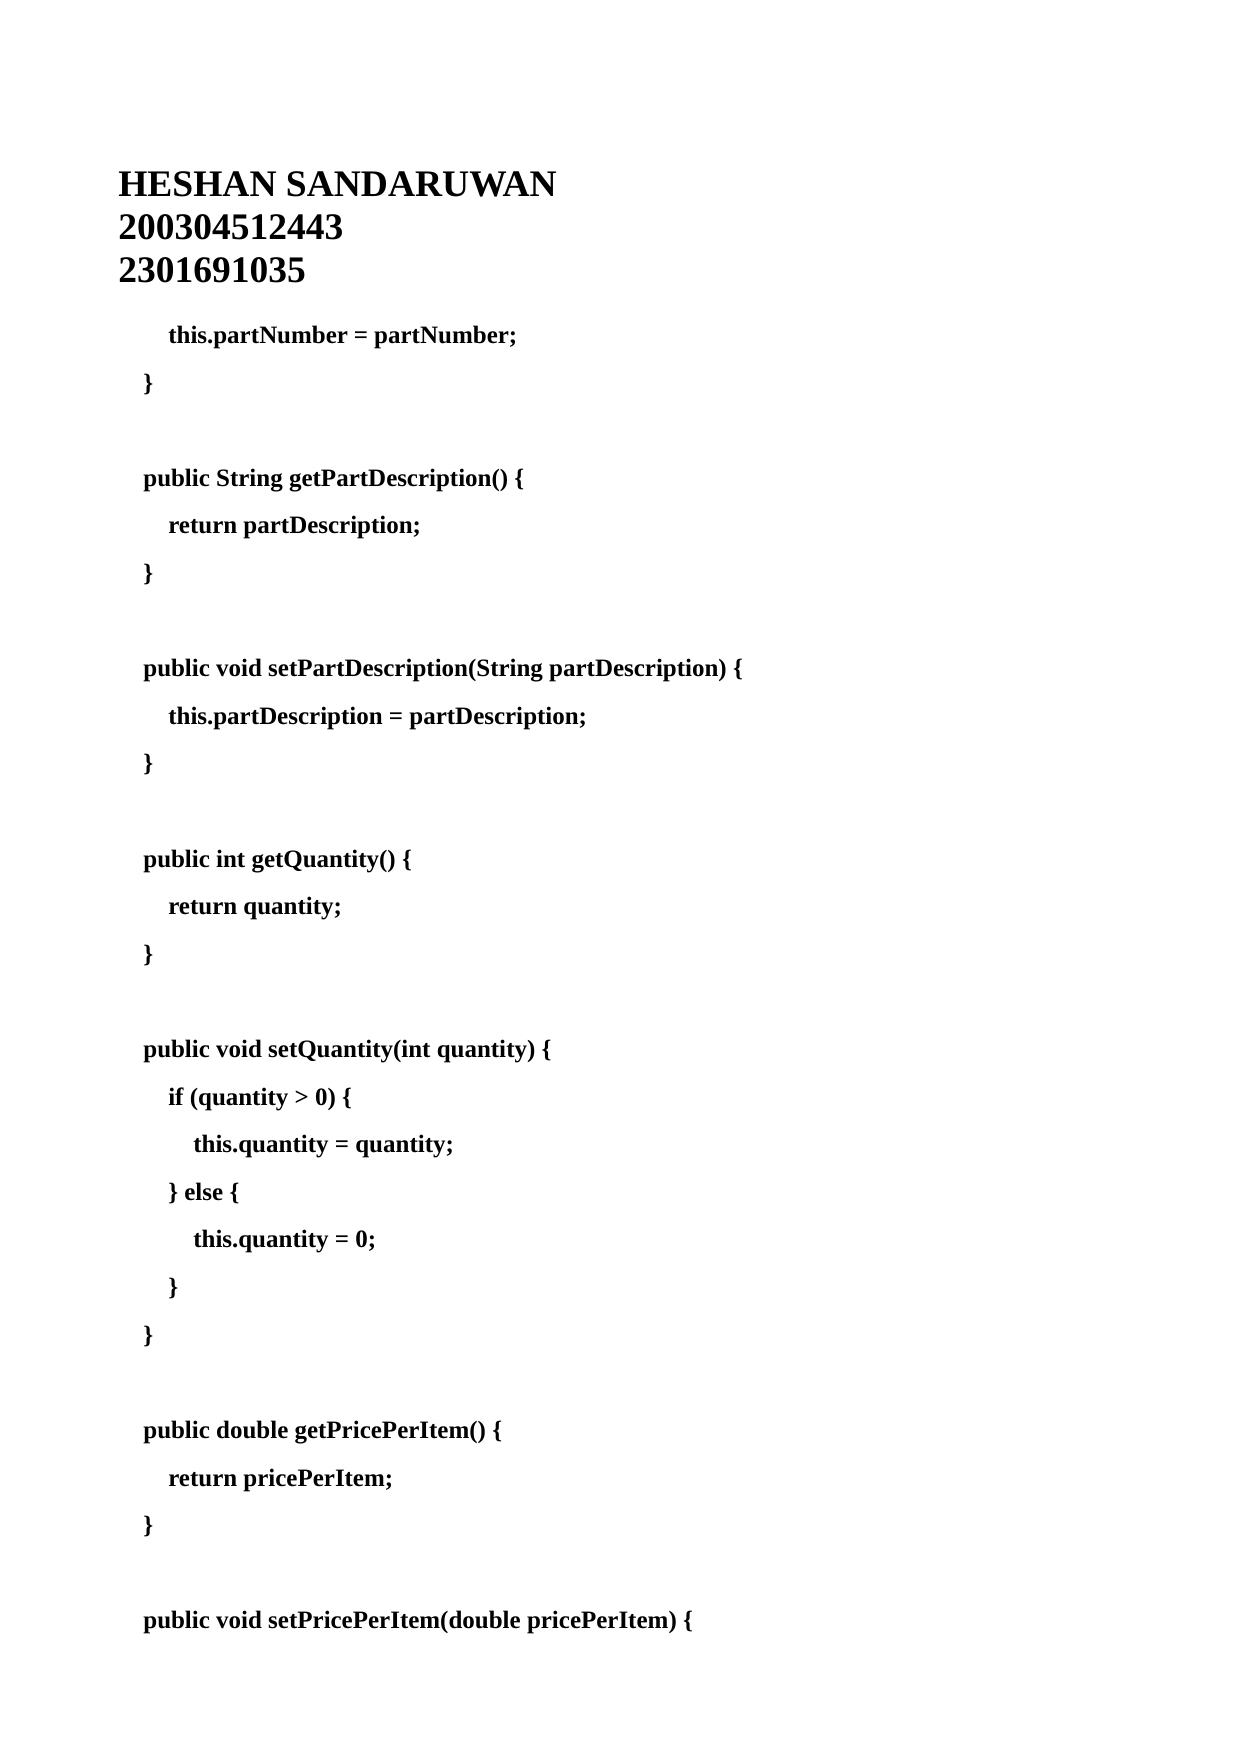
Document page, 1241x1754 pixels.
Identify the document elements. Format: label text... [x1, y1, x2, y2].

text return quantity; [118, 891, 1122, 920]
text this.quantity = 0; [118, 1224, 1122, 1253]
text } [118, 1272, 1122, 1301]
text if (quantity > 0) { [118, 1082, 1122, 1111]
text } [118, 748, 1122, 777]
text return pricePerItem; [118, 1463, 1122, 1491]
text } [118, 1320, 1122, 1348]
text public void setPricePerItem(double pricePerItem) { [118, 1605, 1122, 1634]
text this.partDescription = partDescription; [118, 701, 1122, 730]
text public int getQuantity() { [118, 844, 1122, 872]
text public String getPartDescription() { [118, 463, 1122, 492]
text } [118, 939, 1122, 968]
text public void setPartDescription(String partDescription) { [118, 653, 1122, 682]
text } [118, 368, 1122, 396]
text public void setQuantity(int quantity) { [118, 1034, 1122, 1063]
text public double getPricePerItem() { [118, 1415, 1122, 1444]
text } [118, 1510, 1122, 1539]
text this.quantity = quantity; [118, 1129, 1122, 1158]
text } else { [118, 1177, 1122, 1206]
text } [118, 558, 1122, 587]
text this.partNumber = partNumber; [118, 320, 1122, 349]
text return partDescription; [118, 511, 1122, 539]
